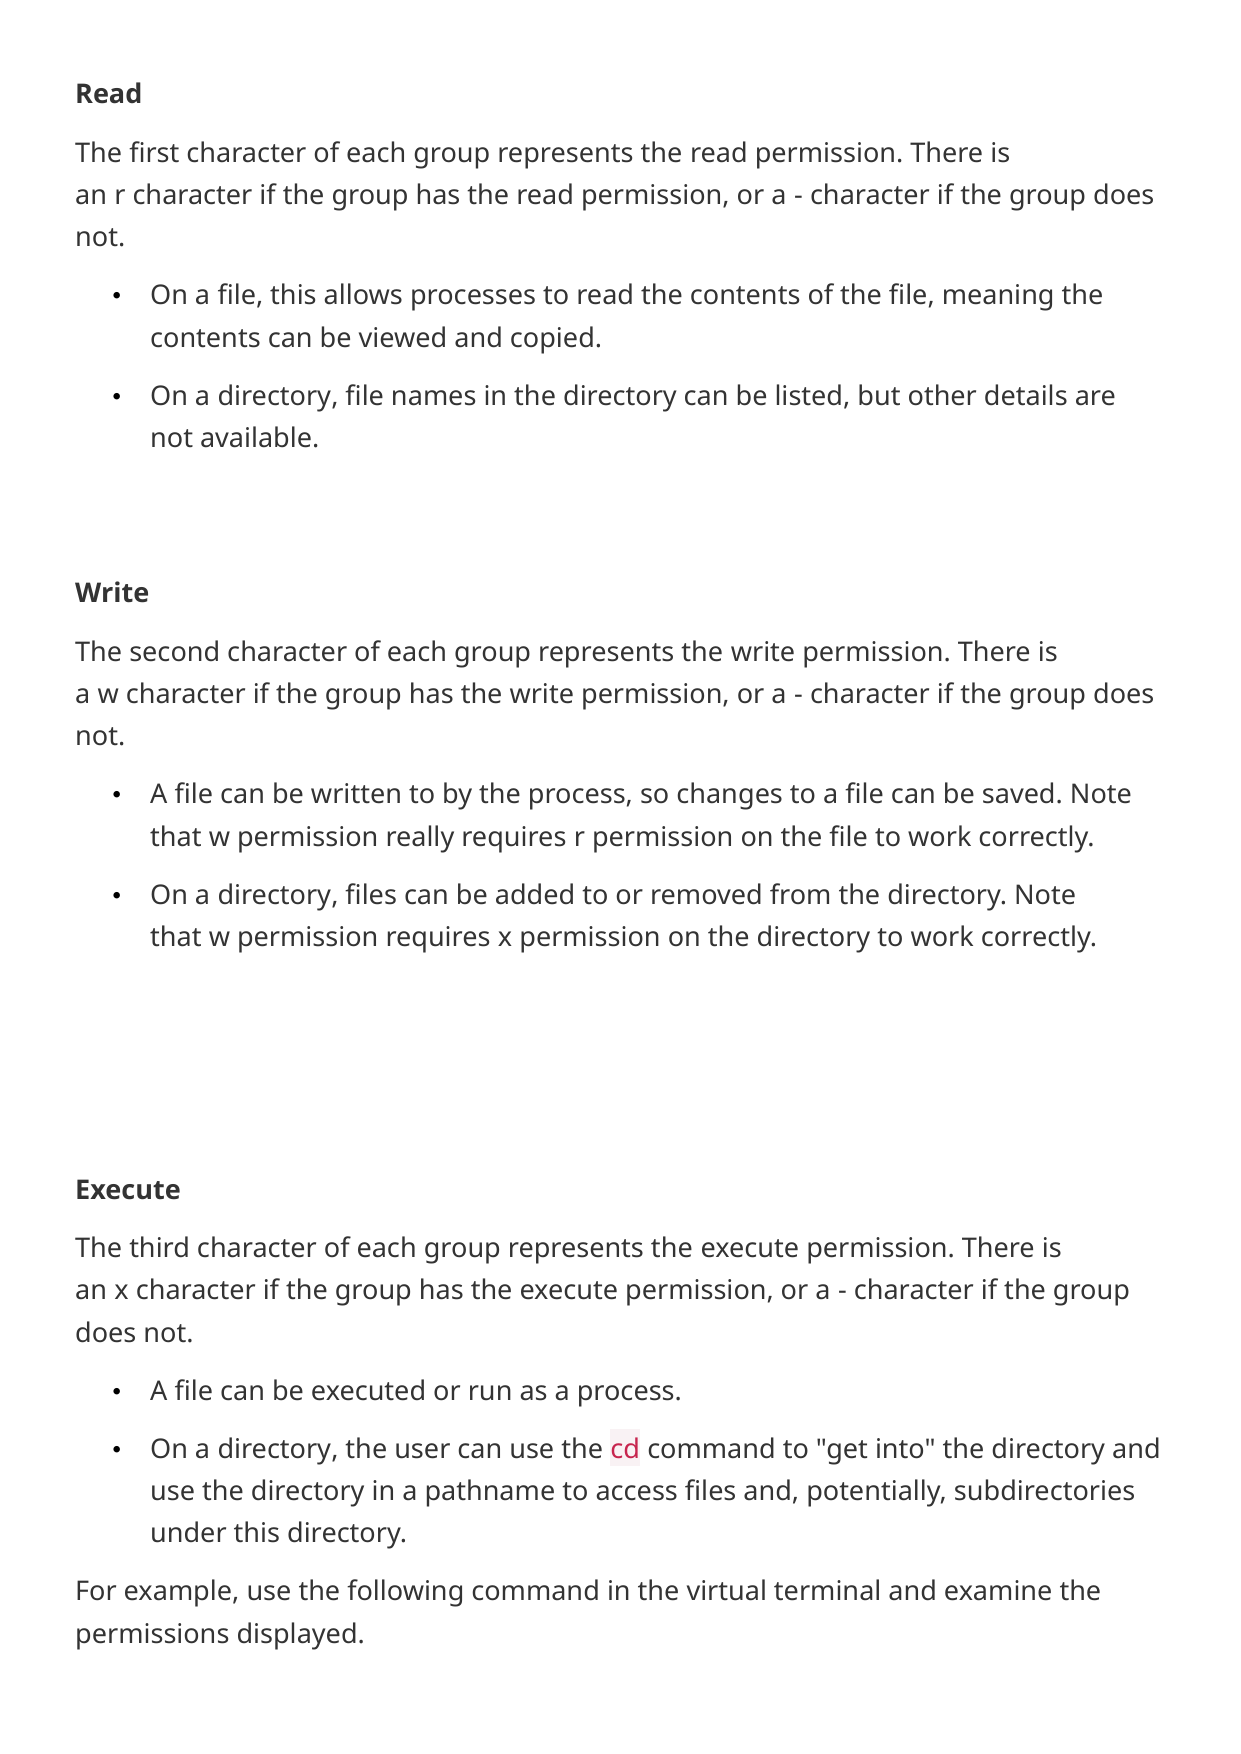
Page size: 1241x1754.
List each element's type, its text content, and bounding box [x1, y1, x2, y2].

list On a file, this allows processes to read the contents of the file, meaning the contents can be viewed and copied. [112, 276, 1165, 355]
text The second character of each group represents the write permission. There is a w character if the group has the write permission, or a - character if the group does not. [75, 632, 1165, 754]
list A file can be written to by the process, so changes to a file can be saved. Note that w permission really requires r permission on the file to work correctly. [112, 775, 1165, 854]
text Execute [75, 1170, 1165, 1207]
text The third character of each group represents the execute permission. There is an x character if the group has the execute permission, or a - character if the group does not. [75, 1228, 1165, 1350]
text The first character of each group represents the read permission. There is an r character if the group has the read permission, or a - character if the group does not. [75, 133, 1165, 255]
text For example, use the following command in the virtual terminal and examine the permissions displayed. [75, 1572, 1165, 1651]
text Read [75, 75, 1165, 112]
text Write [75, 574, 1165, 611]
list On a directory, files can be added to or removed from the directory. Note that w permission requires x permission on the directory to work correctly. [112, 875, 1165, 954]
list On a directory, file names in the directory can be listed, but other details are not available. [112, 376, 1165, 456]
list A file can be executed or run as a process. [112, 1371, 1165, 1408]
list On a directory, the user can use the cd command to "get into" the directory and use the directory in a pathname to access files and, potentially, subdirectories under this directory. [112, 1429, 1165, 1551]
